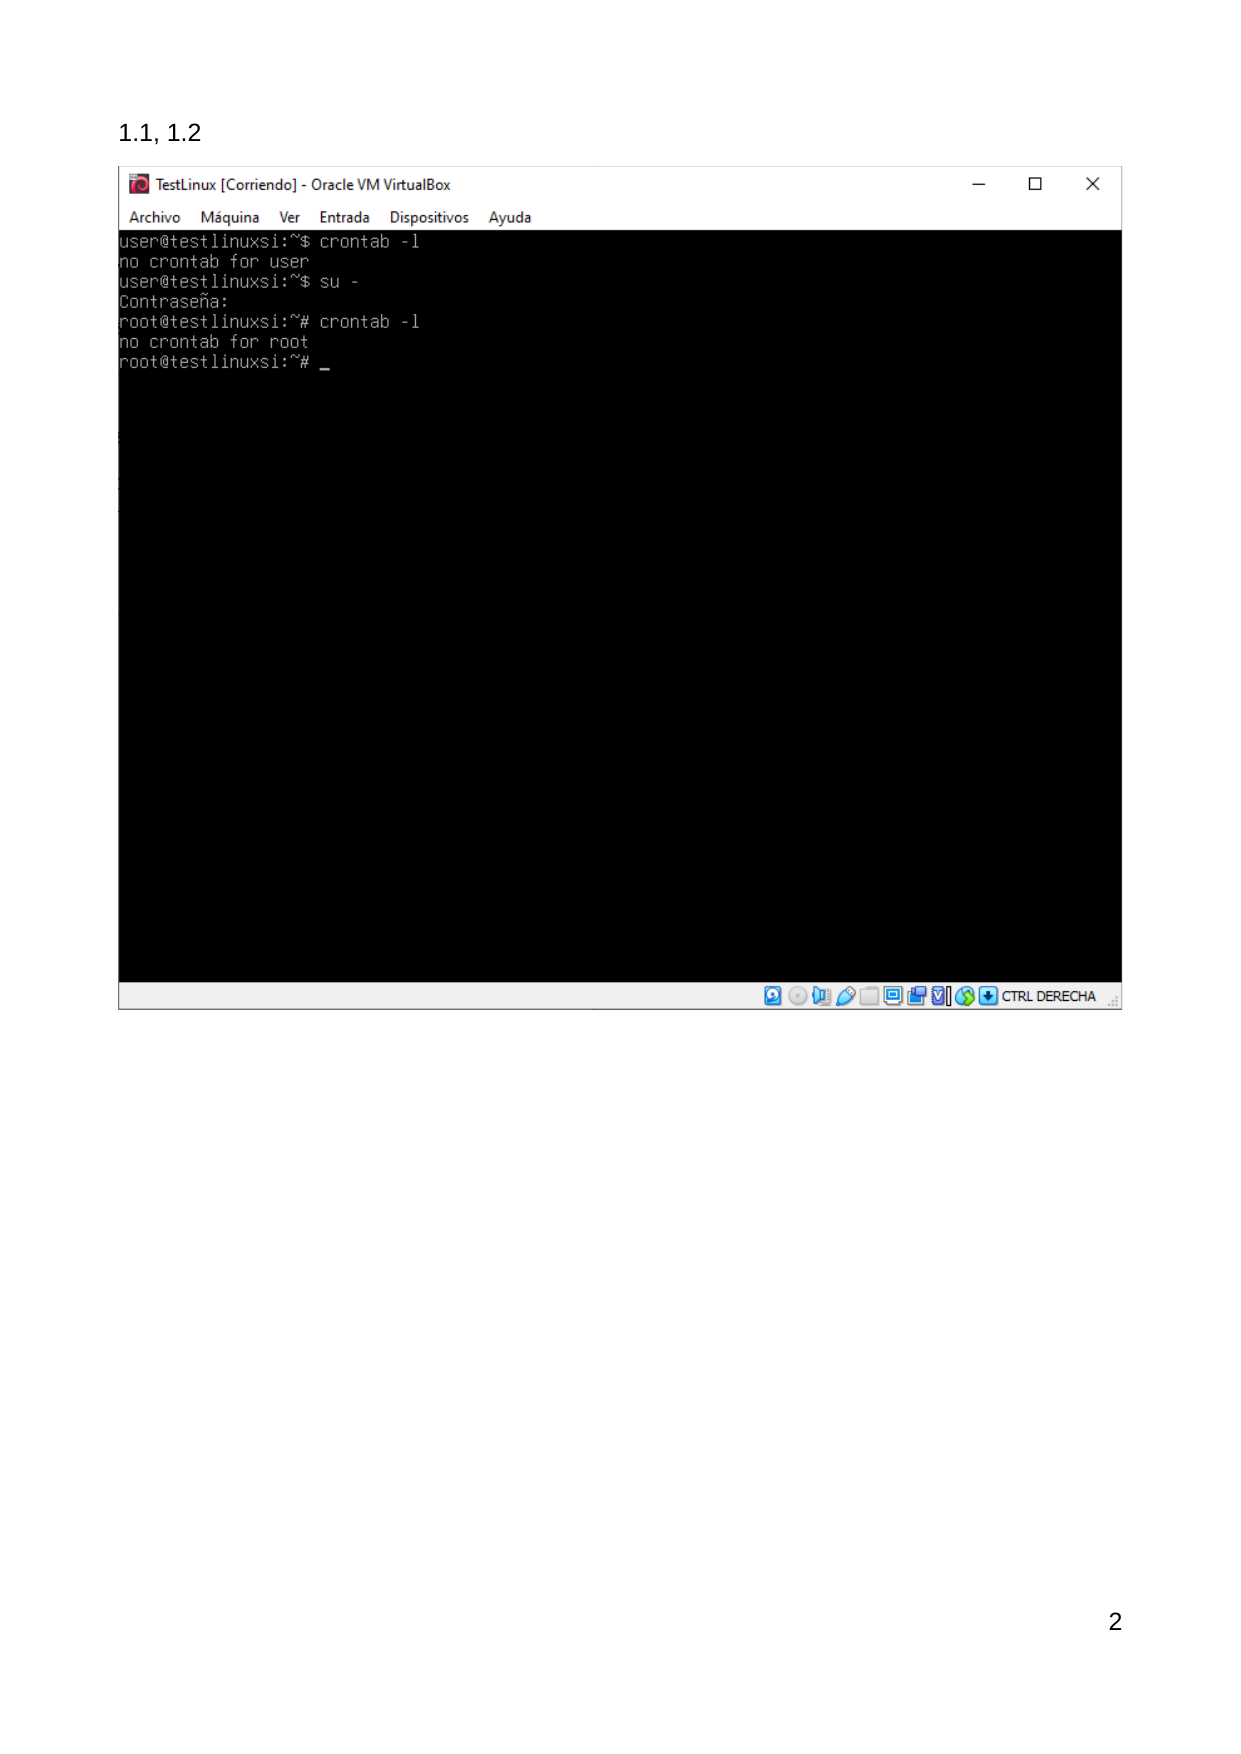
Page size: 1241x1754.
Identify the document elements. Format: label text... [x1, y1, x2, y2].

text 1.1, 1.2 [118, 118, 1122, 147]
picture [118, 166, 1123, 1010]
